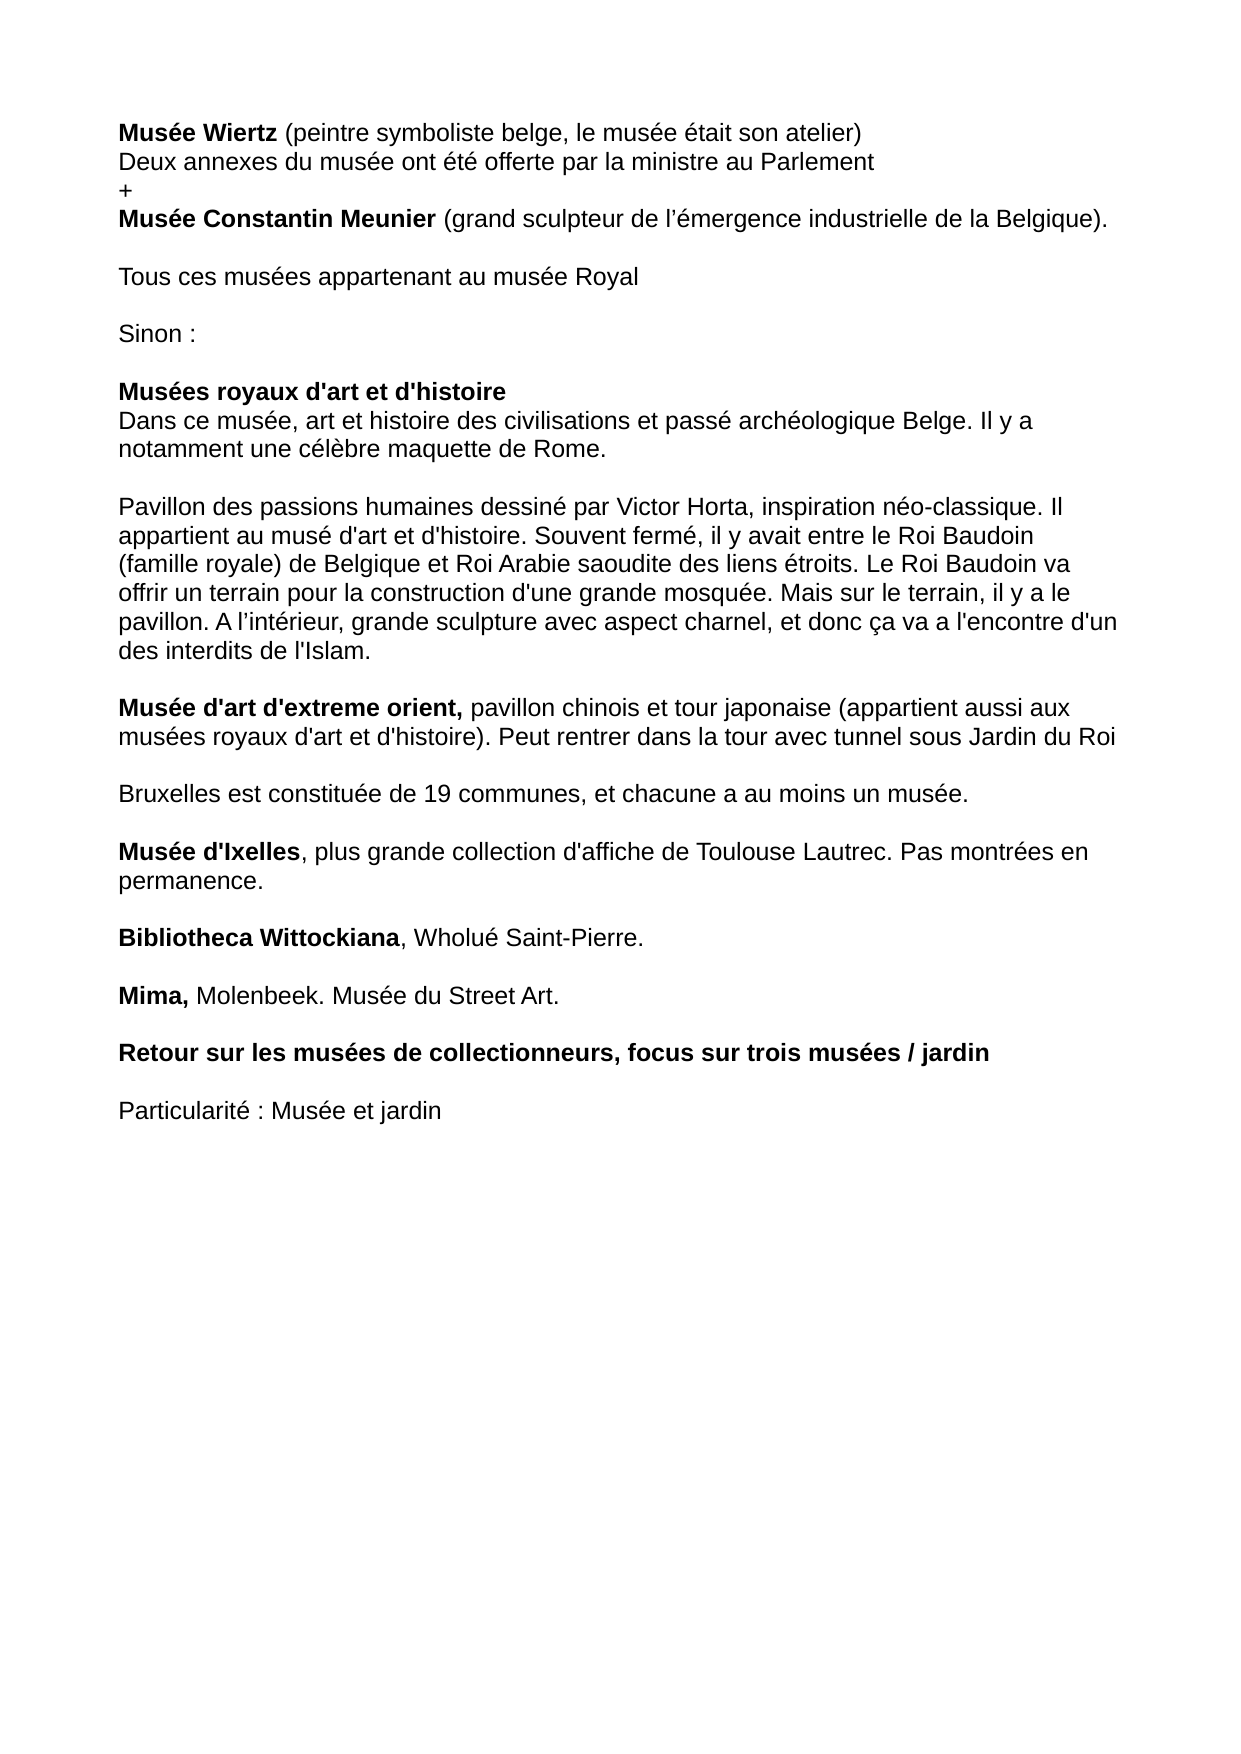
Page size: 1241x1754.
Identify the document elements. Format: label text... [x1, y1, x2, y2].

text Musée d'art d'extreme orient, pavillon chinois et tour japonaise (appartient aussi aux musées royaux d'art et d'histoire). Peut rentrer dans la tour avec tunnel sous Jardin du Roi [118, 693, 1122, 751]
text Musée d'Ixelles, plus grande collection d'affiche de Toulouse Lautrec. Pas montrées en permanence. [118, 837, 1122, 894]
text Bibliotheca Wittockiana, Wholué Saint-Pierre. [118, 923, 1122, 952]
text Musée Constantin Meunier (grand sculpteur de l’émergence industrielle de la Belgique). [118, 204, 1122, 233]
text Musée Wiertz (peintre symboliste belge, le musée était son atelier) [118, 118, 1122, 147]
text Particularité : Musée et jardin [118, 1096, 1122, 1124]
text Retour sur les musées de collectionneurs, focus sur trois musées / jardin [118, 1038, 1122, 1067]
text Deux annexes du musée ont été offerte par la ministre au Parlement [118, 147, 1122, 176]
text Mima, Molenbeek. Musée du Street Art. [118, 981, 1122, 1009]
text Sinon : [118, 319, 1122, 348]
text + [118, 176, 1122, 204]
text Dans ce musée, art et histoire des civilisations et passé archéologique Belge. Il y a notamment une célèbre maquette de Rome. [118, 406, 1122, 463]
text Pavillon des passions humaines dessiné par Victor Horta, inspiration néo-classique. Il appartient au musé d'art et d'histoire. Souvent fermé, il y avait entre le Roi Baudoin (famille royale) de Belgique et Roi Arabie saoudite des liens étroits. Le Roi Baudoin va offrir un terrain pour la construction d'une grande mosquée. Mais sur le terrain, il y a le pavillon. A l’intérieur, grande sculpture avec aspect charnel, et donc ça va a l'encontre d'un des interdits de l'Islam. [118, 492, 1122, 664]
text Bruxelles est constituée de 19 communes, et chacune a au moins un musée. [118, 779, 1122, 808]
text Musées royaux d'art et d'histoire [118, 377, 1122, 406]
text Tous ces musées appartenant au musée Royal [118, 262, 1122, 291]
